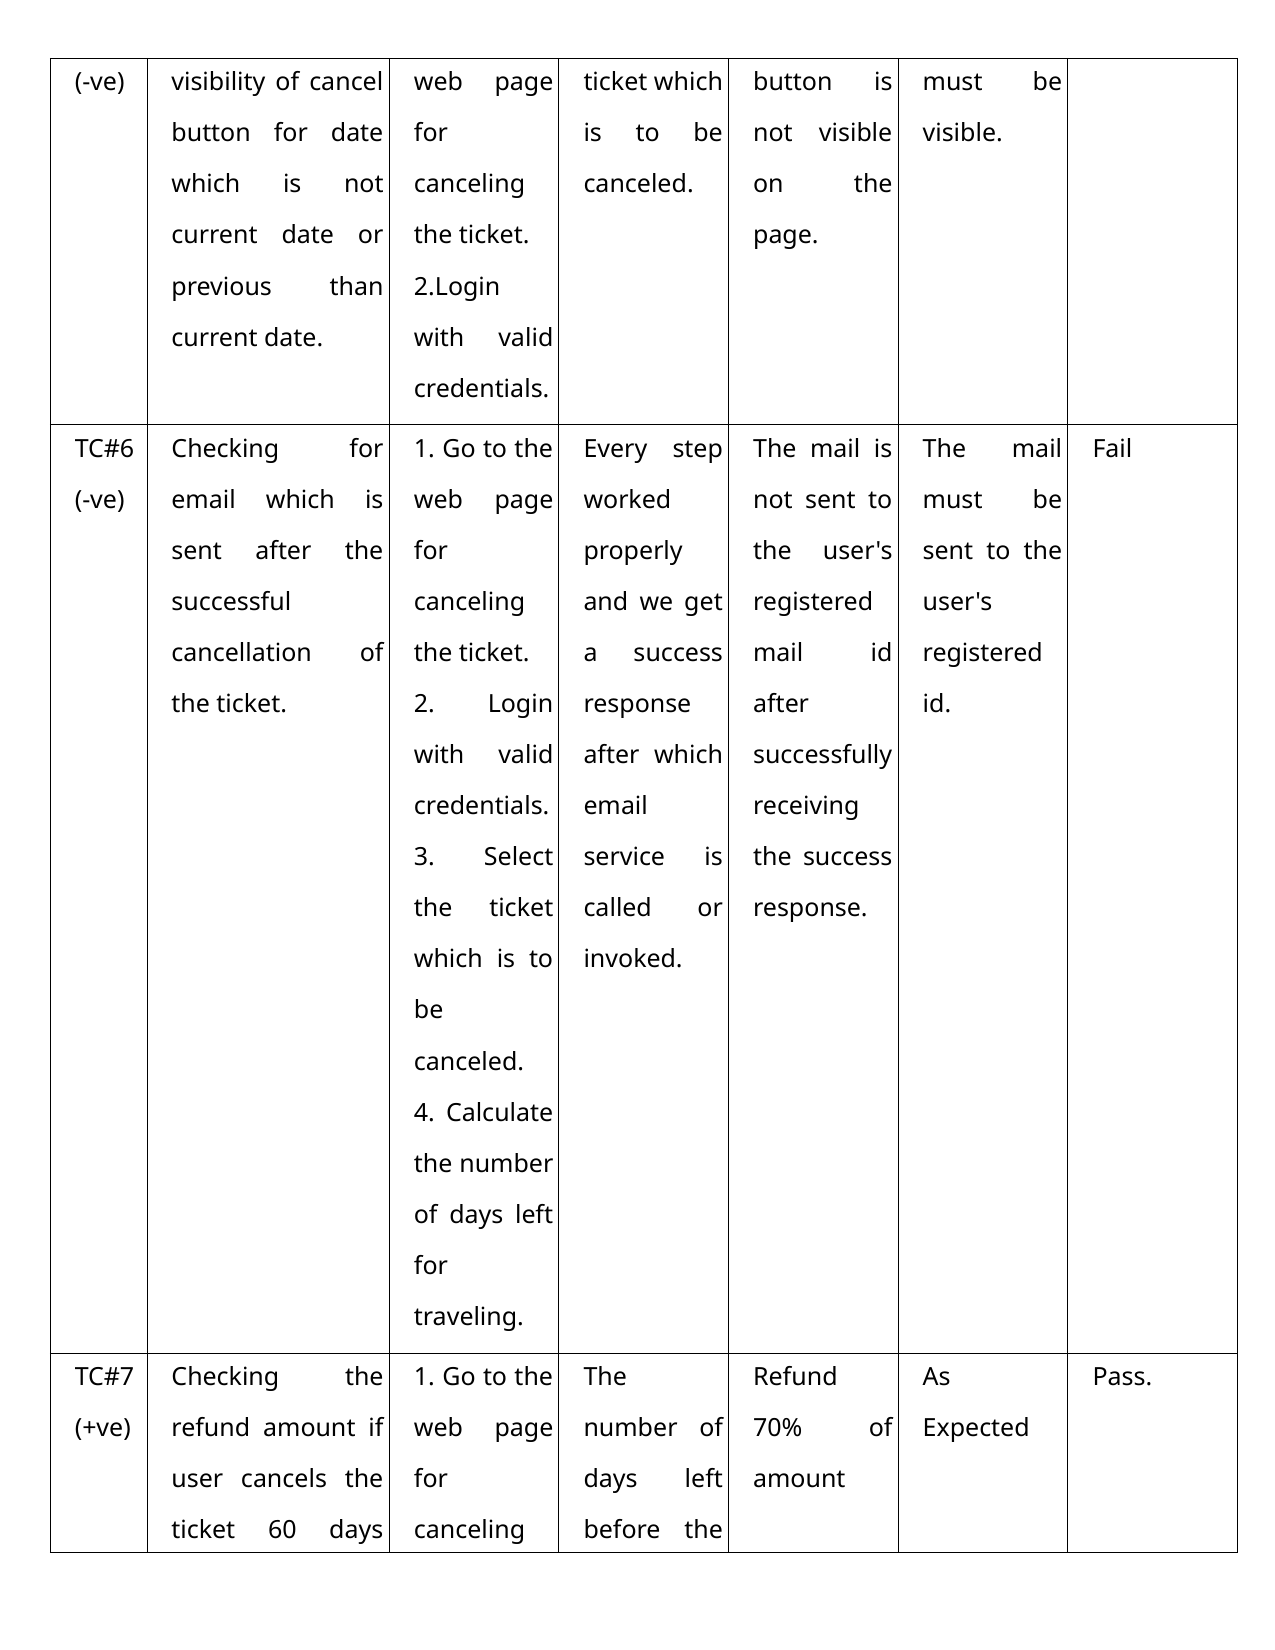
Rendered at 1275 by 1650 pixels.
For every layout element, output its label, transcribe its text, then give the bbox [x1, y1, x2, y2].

table_cell ticket which is to be canceled. [559, 59, 728, 424]
table_cell 1. Go to the web page for canceling the ticket. 2. Login with valid credentials. 3. Select the ticket which is to be canceled. 4. Calculate the number of days left for traveling. [390, 425, 558, 1352]
table_cell The mail is not sent to the user's registered mail id after successfully receiving the success response. [729, 425, 898, 1352]
table_cell The number of days left before the [559, 1354, 728, 1552]
table_cell visibility of cancel button for date which is not current date or previous than current date. [148, 59, 389, 424]
table_cell must be visible. [899, 59, 1067, 424]
table_cell The mail must be sent to the user's registered id. [899, 425, 1067, 1352]
table_cell As Expected [899, 1354, 1067, 1552]
table_cell [1068, 59, 1237, 424]
table_cell Refund 70% of amount [729, 1354, 898, 1552]
table_cell Checking the refund amount if user cancels the ticket 60 days [148, 1354, 389, 1552]
table_cell Fail [1068, 425, 1237, 1352]
table_cell TC#7 (+ve) [51, 1354, 147, 1552]
table_cell Every step worked properly and we get a success response after which email service is called or invoked. [559, 425, 728, 1352]
table_cell (-ve) [51, 59, 147, 424]
table_cell TC#6 (-ve) [51, 425, 147, 1352]
table_cell button is not visible on the page. [729, 59, 898, 424]
table_cell web page for canceling the ticket. 2.Login with valid credentials. [390, 59, 558, 424]
table_cell Checking for email which is sent after the successful cancellation of the ticket. [148, 425, 389, 1352]
table_cell Pass. [1068, 1354, 1237, 1552]
table_cell 1. Go to the web page for canceling [390, 1354, 558, 1552]
